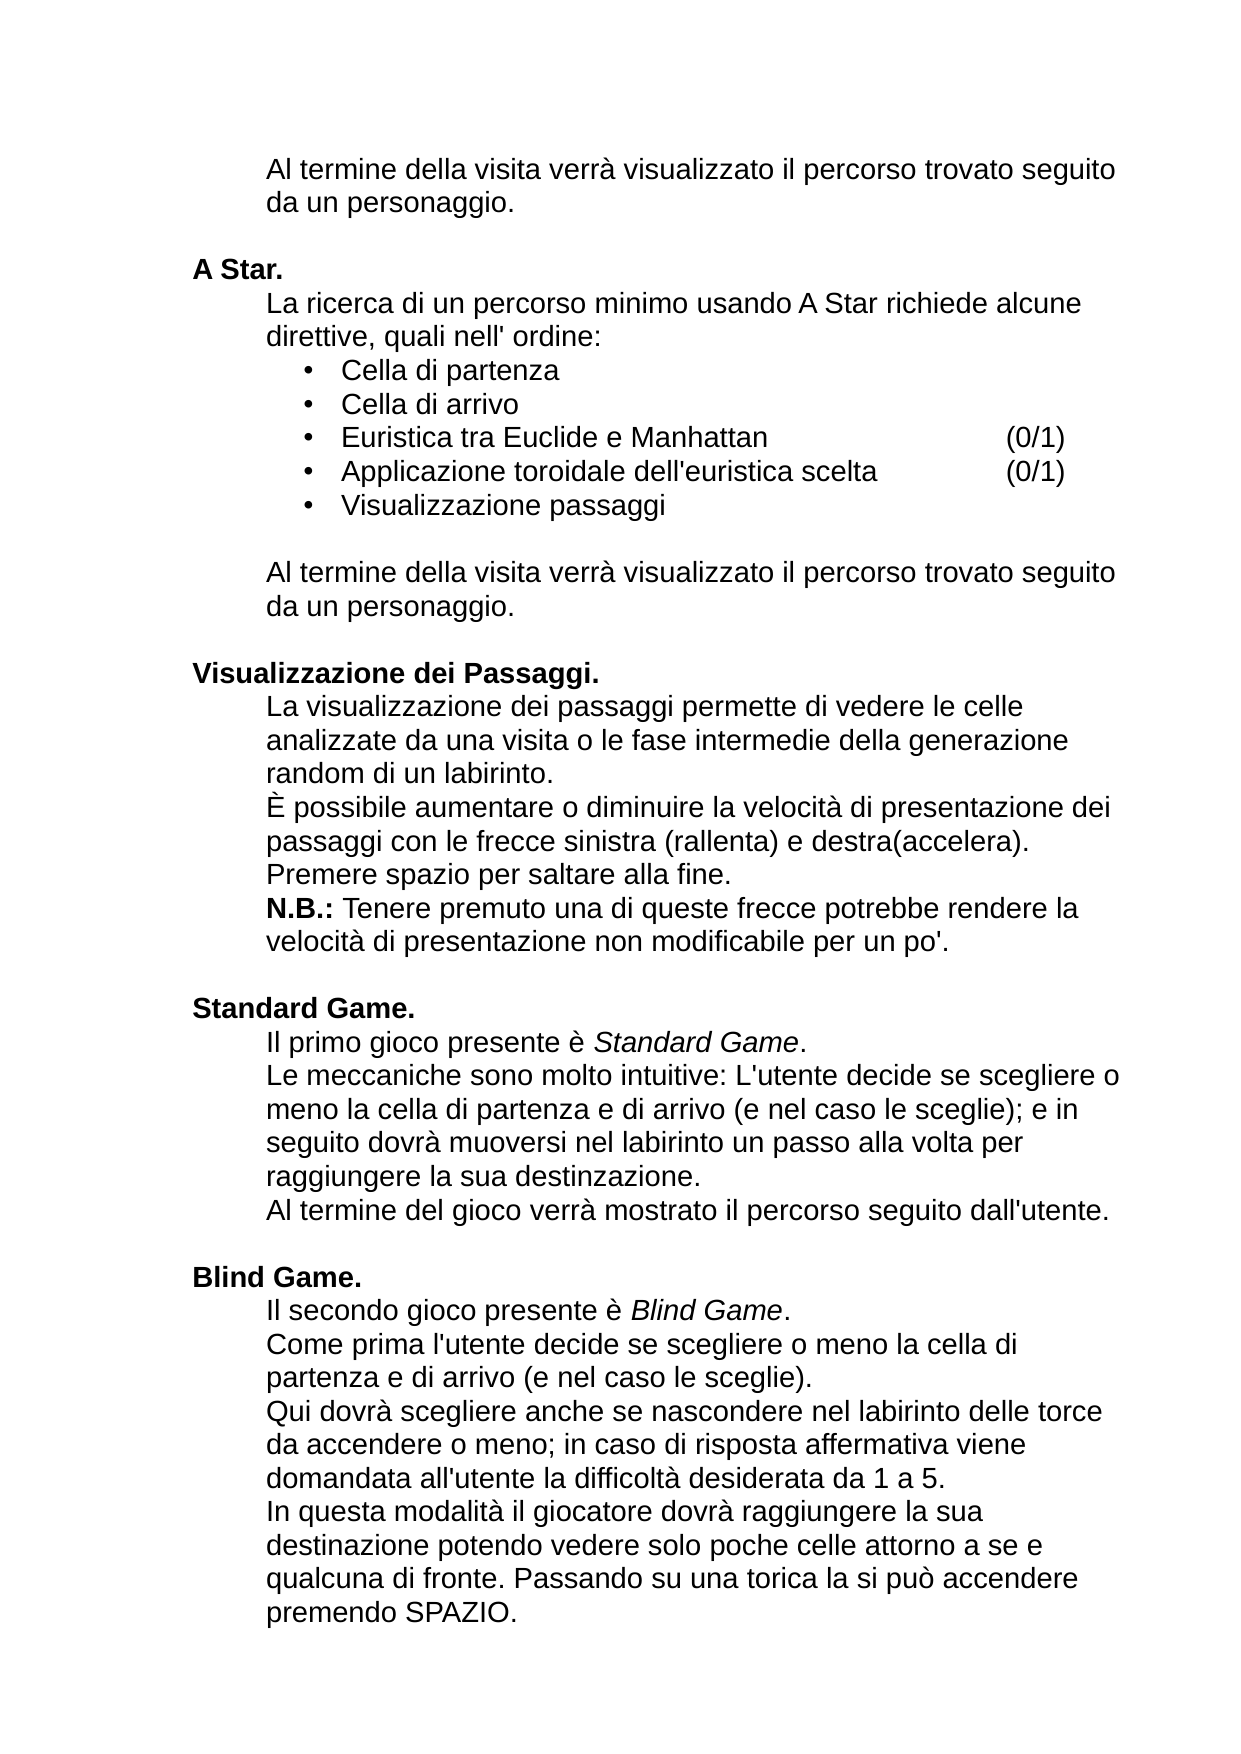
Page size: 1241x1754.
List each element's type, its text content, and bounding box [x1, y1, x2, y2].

list Euristica tra Euclide e Manhattan (0/1) [303, 420, 1122, 454]
text Il primo gioco presente è Standard Game. [266, 1025, 1122, 1058]
text Visualizzazione dei Passaggi. [192, 656, 1122, 689]
text Al termine del gioco verrà mostrato il percorso seguito dall'utente. [266, 1192, 1122, 1226]
text La visualizzazione dei passaggi permette di vedere le celle analizzate da una visita o le fase intermedie della generazione random di un labirinto. [266, 689, 1122, 790]
text Al termine della visita verrà visualizzato il percorso trovato seguito da un personaggio. [266, 152, 1122, 219]
list Applicazione toroidale dell'euristica scelta (0/1) [303, 454, 1122, 488]
text È possibile aumentare o diminuire la velocità di presentazione dei passaggi con le frecce sinistra (rallenta) e destra(accelera). [266, 790, 1122, 857]
list Cella di arrivo [303, 387, 1122, 420]
text Premere spazio per saltare alla fine. [266, 857, 1122, 891]
list Visualizzazione passaggi [303, 488, 1122, 522]
text Come prima l'utente decide se scegliere o meno la cella di partenza e di arrivo (e nel caso le sceglie). [266, 1327, 1122, 1394]
list Cella di partenza [303, 353, 1122, 387]
text Le meccaniche sono molto intuitive: L'utente decide se scegliere o meno la cella di partenza e di arrivo (e nel caso le sceglie); e in seguito dovrà muoversi nel labirinto un passo alla volta per raggiungere la sua destinzazione. [266, 1058, 1122, 1192]
text A Star. [192, 252, 1122, 286]
text La ricerca di un percorso minimo usando A Star richiede alcune direttive, quali nell' ordine: [266, 286, 1122, 353]
text N.B.: Tenere premuto una di queste frecce potrebbe rendere la velocità di presentazione non modificabile per un po'. [266, 891, 1122, 958]
text In questa modalità il giocatore dovrà raggiungere la sua destinazione potendo vedere solo poche celle attorno a se e qualcuna di fronte. Passando su una torica la si può accendere premendo SPAZIO. [266, 1494, 1122, 1628]
text Standard Game. [192, 991, 1122, 1025]
text Il secondo gioco presente è Blind Game. [266, 1293, 1122, 1327]
text Qui dovrà scegliere anche se nascondere nel labirinto delle torce da accendere o meno; in caso di risposta affermativa viene domandata all'utente la difficoltà desiderata da 1 a 5. [266, 1394, 1122, 1494]
text Blind Game. [192, 1259, 1122, 1293]
text Al termine della visita verrà visualizzato il percorso trovato seguito da un personaggio. [266, 555, 1122, 622]
